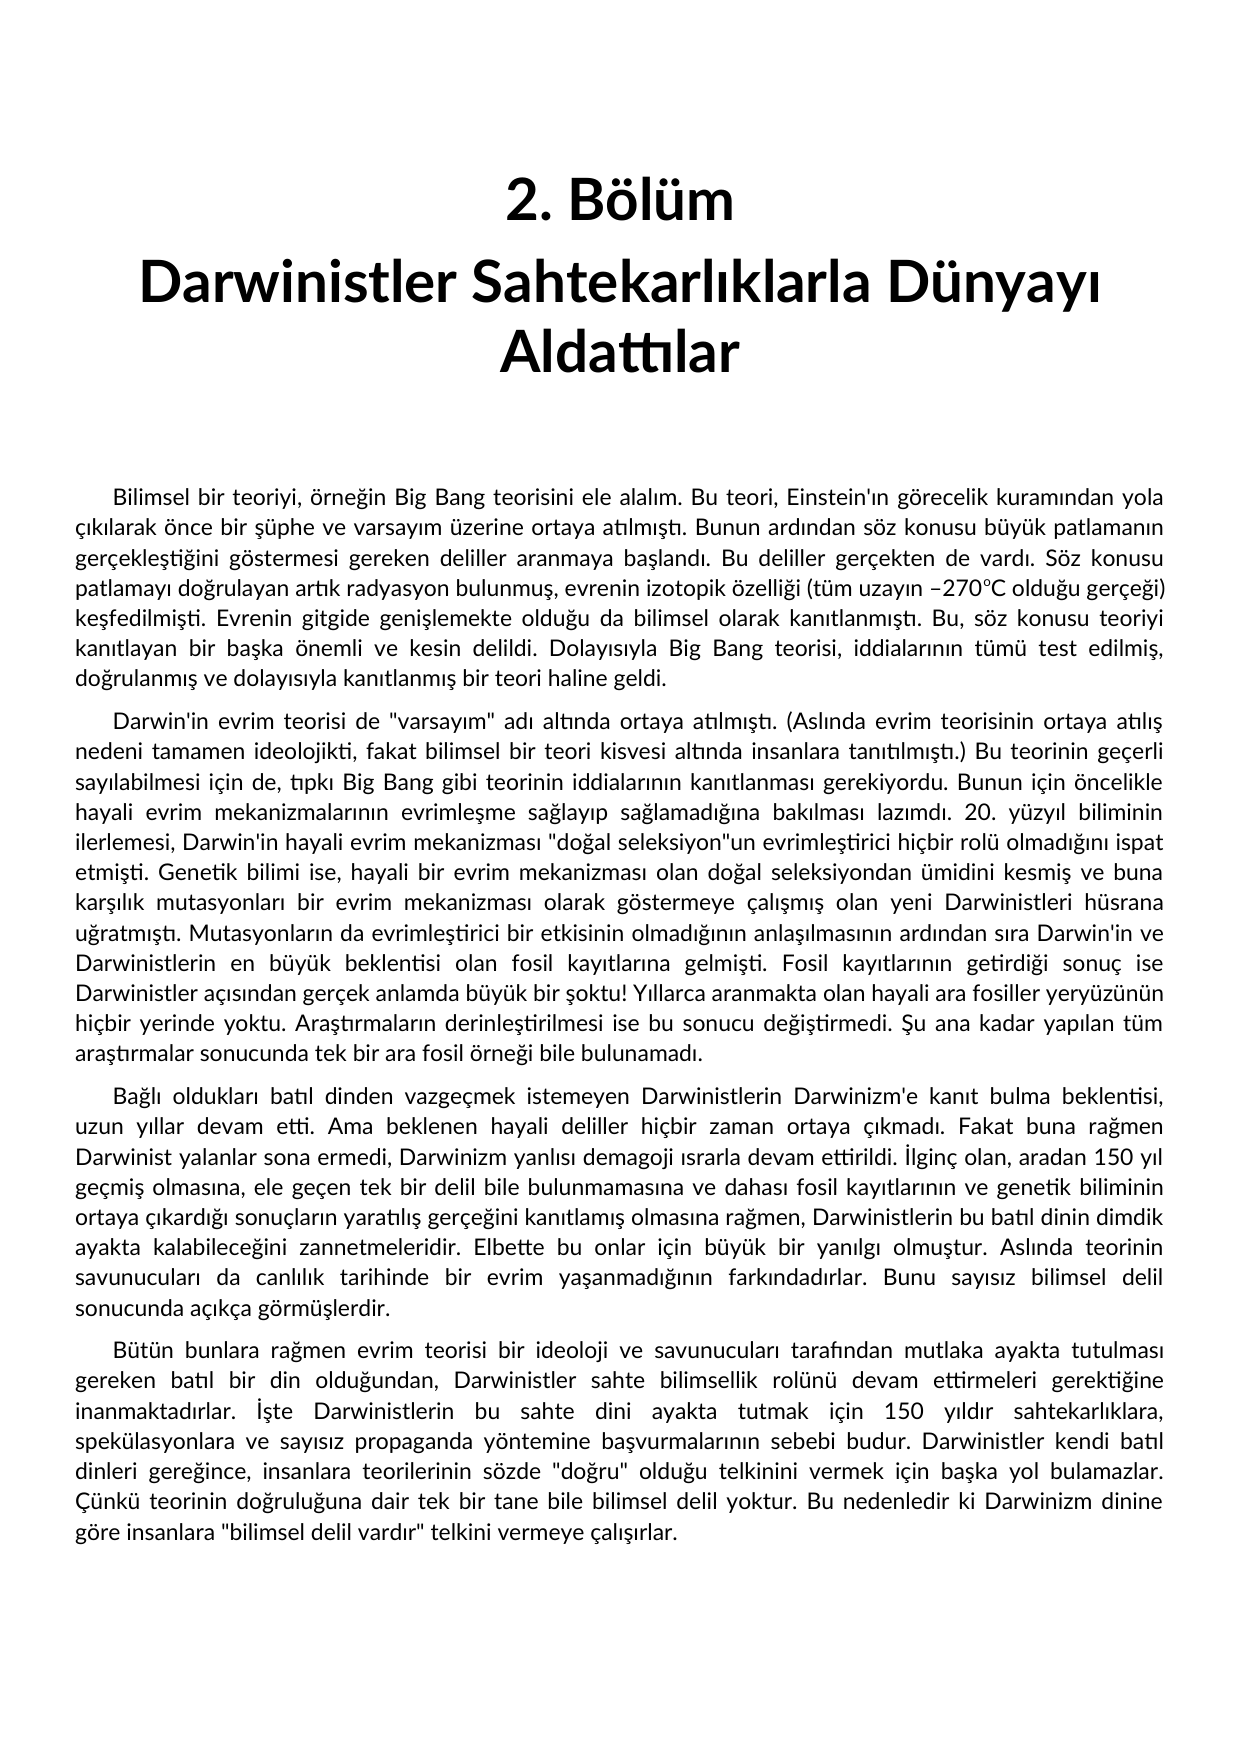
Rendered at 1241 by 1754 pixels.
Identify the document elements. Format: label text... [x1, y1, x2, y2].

text Bütün bunlara rağmen evrim teorisi bir ideoloji ve savunucuları tarafından mutlaka ayakta tutulması gereken batıl bir din olduğundan, Darwinistler sahte bilimsellik rolünü devam ettirmeleri gerektiğine inanmaktadırlar. İşte Darwinistlerin bu sahte dini ayakta tutmak için 150 yıldır sahtekarlıklara, spekülasyonlara ve sayısız propaganda yöntemine başvurmalarının sebebi budur. Darwinistler kendi batıl dinleri gereğince, insanlara teorilerinin sözde "doğru" olduğu telkinini vermek için başka yol bulamazlar. Çünkü teorinin doğruluğuna dair tek bir tane bile bilimsel delil yoktur. Bu nedenledir ki Darwinizm dinine göre insanlara "bilimsel delil vardır" telkini vermeye çalışırlar. [75, 1336, 1165, 1545]
subtitle 2. Bölüm [75, 162, 1165, 232]
text Bağlı oldukları batıl dinden vazgeçmek istemeyen Darwinistlerin Darwinizm'e kanıt bulma beklentisi, uzun yıllar devam etti. Ama beklenen hayali deliller hiçbir zaman ortaya çıkmadı. Fakat buna rağmen Darwinist yalanlar sona ermedi, Darwinizm yanlısı demagoji ısrarla devam ettirildi. İlginç olan, aradan 150 yıl geçmiş olmasına, ele geçen tek bir delil bile bulunmamasına ve dahası fosil kayıtlarının ve genetik biliminin ortaya çıkardığı sonuçların yaratılış gerçeğini kanıtlamış olmasına rağmen, Darwinistlerin bu batıl dinin dimdik ayakta kalabileceğini zannetmeleridir. Elbette bu onlar için büyük bir yanılgı olmuştur. Aslında teorinin savunucuları da canlılık tarihinde bir evrim yaşanmadığının farkındadırlar. Bunu sayısız bilimsel delil sonucunda açıkça görmüşlerdir. [75, 1082, 1165, 1321]
text Darwin'in evrim teorisi de "varsayım" adı altında ortaya atılmıştı. (Aslında evrim teorisinin ortaya atılış nedeni tamamen ideolojikti, fakat bilimsel bir teori kisvesi altında insanlara tanıtılmıştı.) Bu teorinin geçerli sayılabilmesi için de, tıpkı Big Bang gibi teorinin iddialarının kanıtlanması gerekiyordu. Bunun için öncelikle hayali evrim mekanizmalarının evrimleşme sağlayıp sağlamadığına bakılması lazımdı. 20. yüzyıl biliminin ilerlemesi, Darwin'in hayali evrim mekanizması "doğal seleksiyon"un evrimleştirici hiçbir rolü olmadığını ispat etmişti. Genetik bilimi ise, hayali bir evrim mekanizması olan doğal seleksiyondan ümidini kesmiş ve buna karşılık mutasyonları bir evrim mekanizması olarak göstermeye çalışmış olan yeni Darwinistleri hüsrana uğratmıştı. Mutasyonların da evrimleştirici bir etkisinin olmadığının anlaşılmasının ardından sıra Darwin'in ve Darwinistlerin en büyük beklentisi olan fosil kayıtlarına gelmişti. Fosil kayıtlarının getirdiği sonuç ise Darwinistler açısından gerçek anlamda büyük bir şoktu! Yıllarca aranmakta olan hayali ara fosiller yeryüzünün hiçbir yerinde yoktu. Araştırmaların derinleştirilmesi ise bu sonucu değiştirmedi. Şu ana kadar yapılan tüm araştırmalar sonucunda tek bir ara fosil örneği bile bulunamadı. [75, 707, 1165, 1067]
text Bilimsel bir teoriyi, örneğin Big Bang teorisini ele alalım. Bu teori, Einstein'ın görecelik kuramından yola çıkılarak önce bir şüphe ve varsayım üzerine ortaya atılmıştı. Bunun ardından söz konusu büyük patlamanın gerçekleştiğini göstermesi gereken deliller aranmaya başlandı. Bu deliller gerçekten de vardı. Söz konusu patlamayı doğrulayan artık radyasyon bulunmuş, evrenin izotopik özelliği (tüm uzayın –270oC olduğu gerçeği) keşfedilmişti. Evrenin gitgide genişlemekte olduğu da bilimsel olarak kanıtlanmıştı. Bu, söz konusu teoriyi kanıtlayan bir başka önemli ve kesin delildi. Dolayısıyla Big Bang teorisi, iddialarının tümü test edilmiş, doğrulanmış ve dolayısıyla kanıtlanmış bir teori haline geldi. [75, 483, 1165, 692]
subtitle Darwinistler Sahtekarlıklarla Dünyayı Aldattılar [75, 245, 1165, 385]
